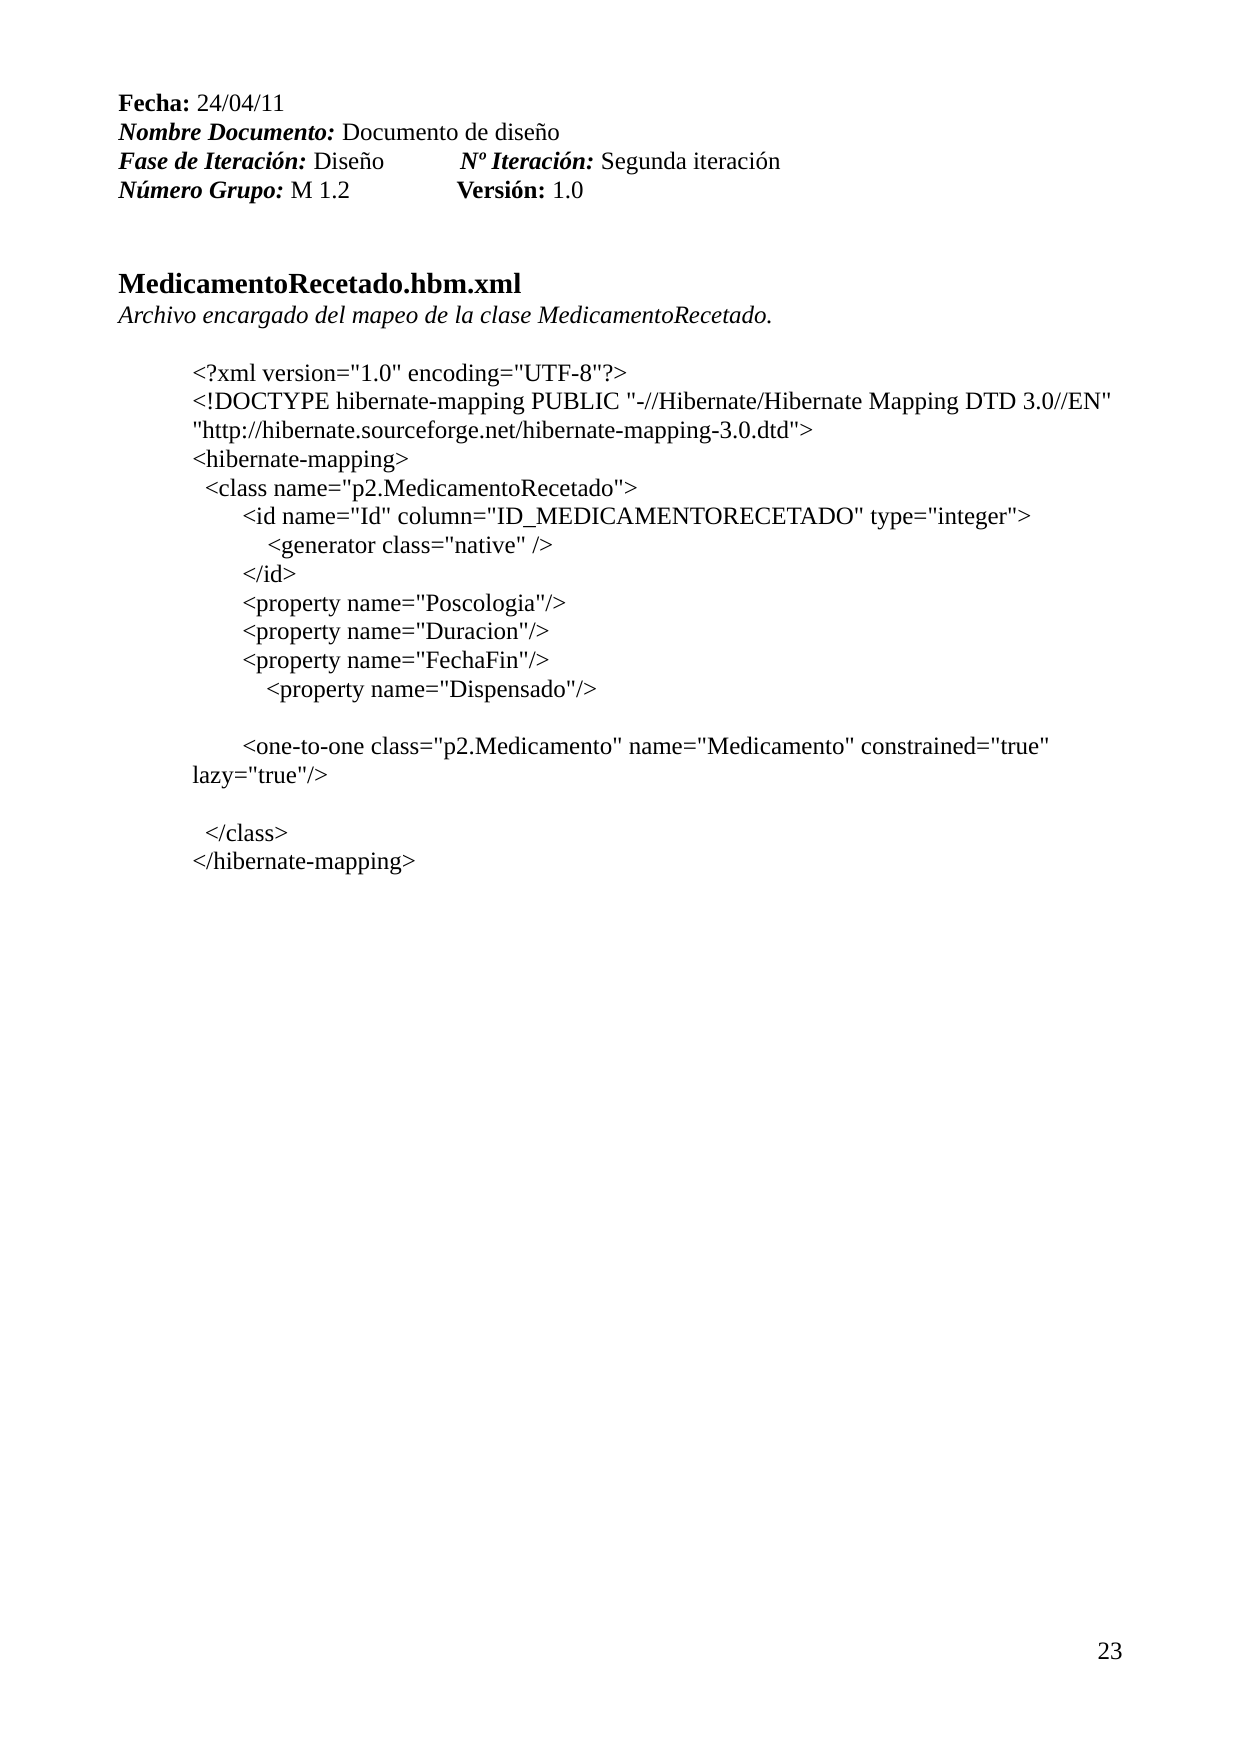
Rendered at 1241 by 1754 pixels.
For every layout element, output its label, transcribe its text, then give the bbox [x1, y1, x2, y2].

text MedicamentoRecetado.hbm.xml [118, 267, 1122, 300]
text <generator class="native" /> [192, 530, 1122, 559]
text <class name="p2.MedicamentoRecetado"> [192, 473, 1122, 501]
text </hibernate-mapping> [192, 846, 1122, 875]
text </id> [192, 559, 1122, 588]
text <one-to-one class="p2.Medicamento" name="Medicamento" constrained="true" lazy="true"/> [192, 731, 1122, 789]
text </class> [192, 818, 1122, 846]
text <hibernate-mapping> [192, 444, 1122, 473]
text <property name="FechaFin"/> [192, 645, 1122, 674]
text <property name="Poscologia"/> [192, 588, 1122, 616]
text <property name="Dispensado"/> [192, 674, 1122, 703]
text <id name="Id" column="ID_MEDICAMENTORECETADO" type="integer"> [192, 501, 1122, 530]
text <?xml version="1.0" encoding="UTF-8"?> [192, 358, 1122, 386]
text Archivo encargado del mapeo de la clase MedicamentoRecetado. [118, 300, 1122, 329]
text <property name="Duracion"/> [192, 616, 1122, 645]
text <!DOCTYPE hibernate-mapping PUBLIC "-//Hibernate/Hibernate Mapping DTD 3.0//EN" "http://hibernate.sourceforge.net/hibernate-mapping-3.0.dtd"> [192, 386, 1122, 444]
